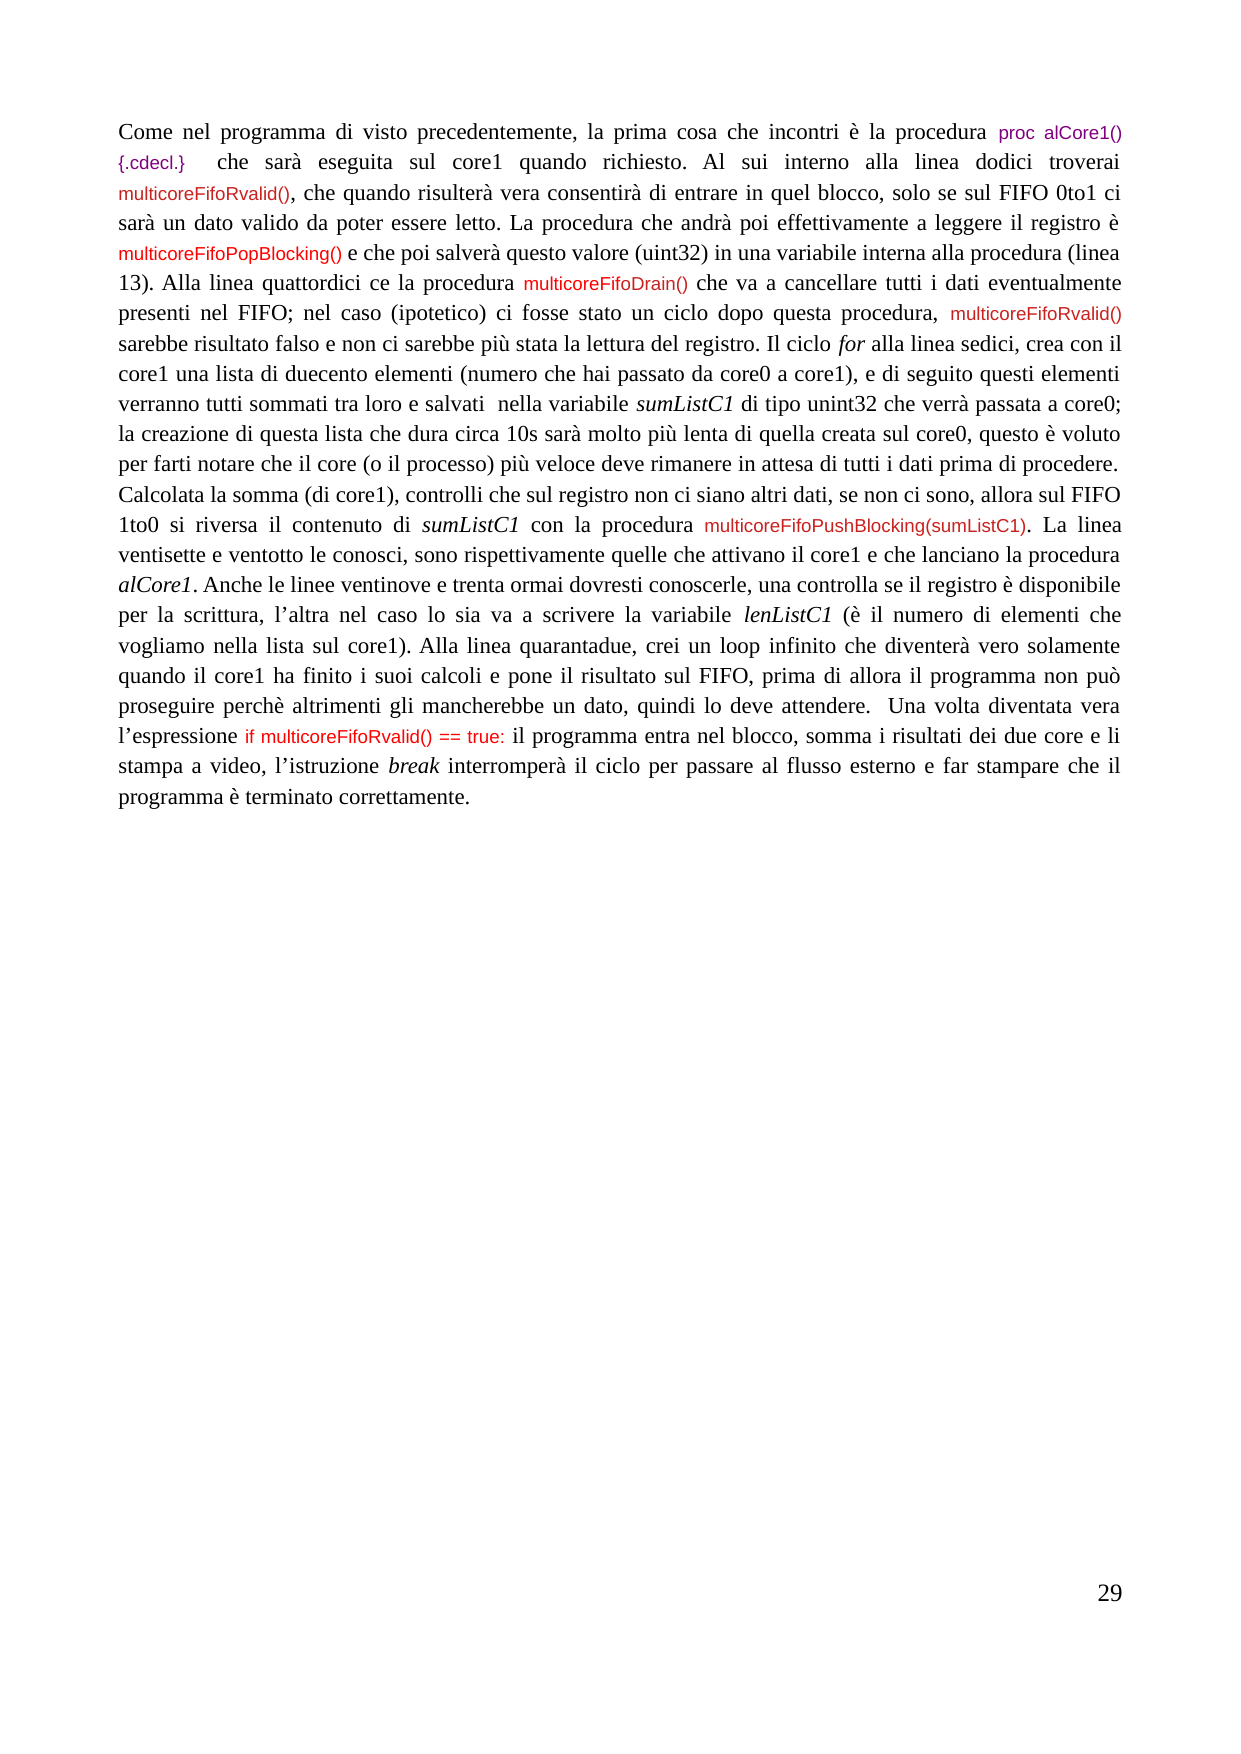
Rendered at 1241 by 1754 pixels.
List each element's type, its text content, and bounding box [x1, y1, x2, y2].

text Come nel programma di visto precedentemente, la prima cosa che incontri è la procedura proc alCore1() {.cdecl.} che sarà eseguita sul core1 quando richiesto. Al sui interno alla linea dodici troverai multicoreFifoRvalid(), che quando risulterà vera consentirà di entrare in quel blocco, solo se sul FIFO 0to1 ci sarà un dato valido da poter essere letto. La procedura che andrà poi effettivamente a leggere il registro è multicoreFifoPopBlocking() e che poi salverà questo valore (uint32) in una variabile interna alla procedura (linea 13). Alla linea quattordici ce la procedura multicoreFifoDrain() che va a cancellare tutti i dati eventualmente presenti nel FIFO; nel caso (ipotetico) ci fosse stato un ciclo dopo questa procedura, multicoreFifoRvalid() sarebbe risultato falso e non ci sarebbe più stata la lettura del registro. Il ciclo for alla linea sedici, crea con il core1 una lista di duecento elementi (numero che hai passato da core0 a core1), e di seguito questi elementi verranno tutti sommati tra loro e salvati nella variabile sumListC1 di tipo unint32 che verrà passata a core0; la creazione di questa lista che dura circa 10s sarà molto più lenta di quella creata sul core0, questo è voluto per farti notare che il core (o il processo) più veloce deve rimanere in attesa di tutti i dati prima di procedere. Calcolata la somma (di core1), controlli che sul registro non ci siano altri dati, se non ci sono, allora sul FIFO 1to0 si riversa il contenuto di sumListC1 con la procedura multicoreFifoPushBlocking(sumListC1). La linea ventisette e ventotto le conosci, sono rispettivamente quelle che attivano il core1 e che lanciano la procedura alCore1. Anche le linee ventinove e trenta ormai dovresti conoscerle, una controlla se il registro è disponibile per la scrittura, l’altra nel caso lo sia va a scrivere la variabile lenListC1 (è il numero di elementi che vogliamo nella lista sul core1). Alla linea quarantadue, crei un loop infinito che diventerà vero solamente quando il core1 ha finito i suoi calcoli e pone il risultato sul FIFO, prima di allora il programma non può proseguire perchè altrimenti gli mancherebbe un dato, quindi lo deve attendere. Una volta diventata vera l’espressione if multicoreFifoRvalid() == true: il programma entra nel blocco, somma i risultati dei due core e li stampa a video, l’istruzione break interromperà il ciclo per passare al flusso esterno e far stampare che il programma è terminato correttamente. [118, 118, 1122, 809]
